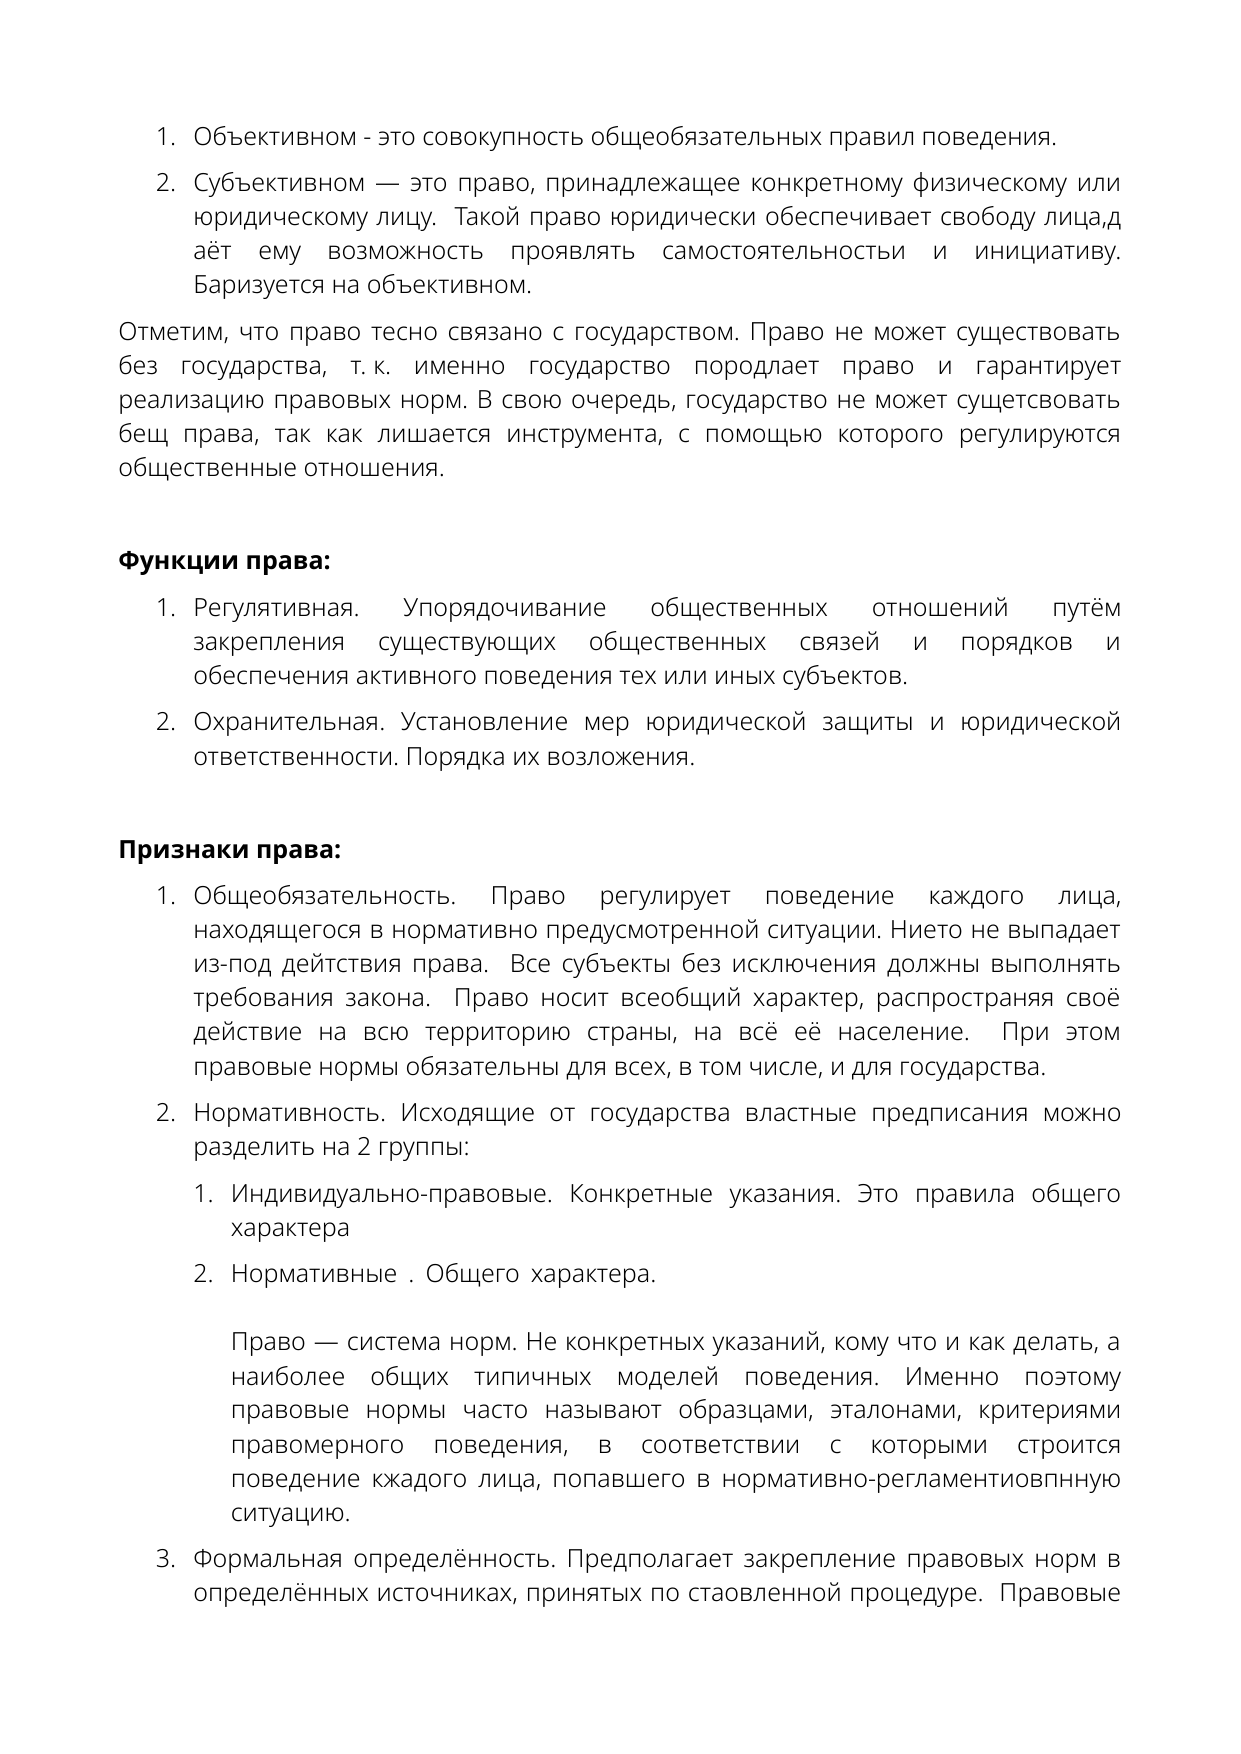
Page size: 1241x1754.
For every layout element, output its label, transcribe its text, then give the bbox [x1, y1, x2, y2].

list Охранительная. Установление мер юридической защиты и юридической ответственности. Порядка их возложения. [156, 704, 1122, 772]
list Общеобязательность. Право регулирует поведение каждого лица, находящегося в нормативно предусмотренной ситуации. Нието не выпадает из-под дейтствия права. Все субъекты без исключения должны выполнять требования закона. Право носит всеобщий характер, распространяя своё действие на всю территорию страны, на всё её население. При этом правовые нормы обязательны для всех, в том числе, и для государства. [156, 878, 1122, 1082]
text Функции права: [118, 543, 1122, 577]
text Отметим, что право тесно связано с государством. Право не может существовать без государства, т. к. именно государство породлает право и гарантирует реализацию правовых норм. В свою очередь, государство не может сущетсвовать бещ права, так как лишается инструмента, с помощью которого регулируются общественные отношения. [118, 313, 1122, 484]
list Объективном - это совокупность общеобязательных правил поведения. [156, 118, 1122, 152]
list Нормативные . Общего характера. Право — система норм. Не конкретных указаний, кому что и как делать, а наиболее общих типичных моделей поведения. Именно поэтому правовые нормы часто называют образцами, эталонами, критериями правомерного поведения, в соответствии с которыми строится поведение кжадого лица, попавшего в нормативно-регламентиовпнную ситуацию. [193, 1256, 1122, 1528]
list Регулятивная. Упорядочивание общественных отношений путём закрепления существующих общественных связей и порядков и обеспечения активного поведения тех или иных субъектов. [156, 589, 1122, 692]
list Формальная определённость. Предполагает закрепление правовых норм в определённых источниках, принятых по стаовленной процедуре. Правовые [156, 1541, 1122, 1609]
list Индивидуально-правовые. Конкретные указания. Это правила общего характера [193, 1175, 1122, 1243]
list Нормативность. Исходящие от государства властные предписания можно разделить на 2 группы: [156, 1095, 1122, 1163]
list Субъективном — это право, принадлежащее конкретному физическому или юридическому лицу. Такой право юридически обеспечивает свободу лица,д аёт ему возможность проявлять самостоятельностьи и инициативу. Баризуется на объективном. [156, 165, 1122, 301]
text Признаки права: [118, 831, 1122, 865]
